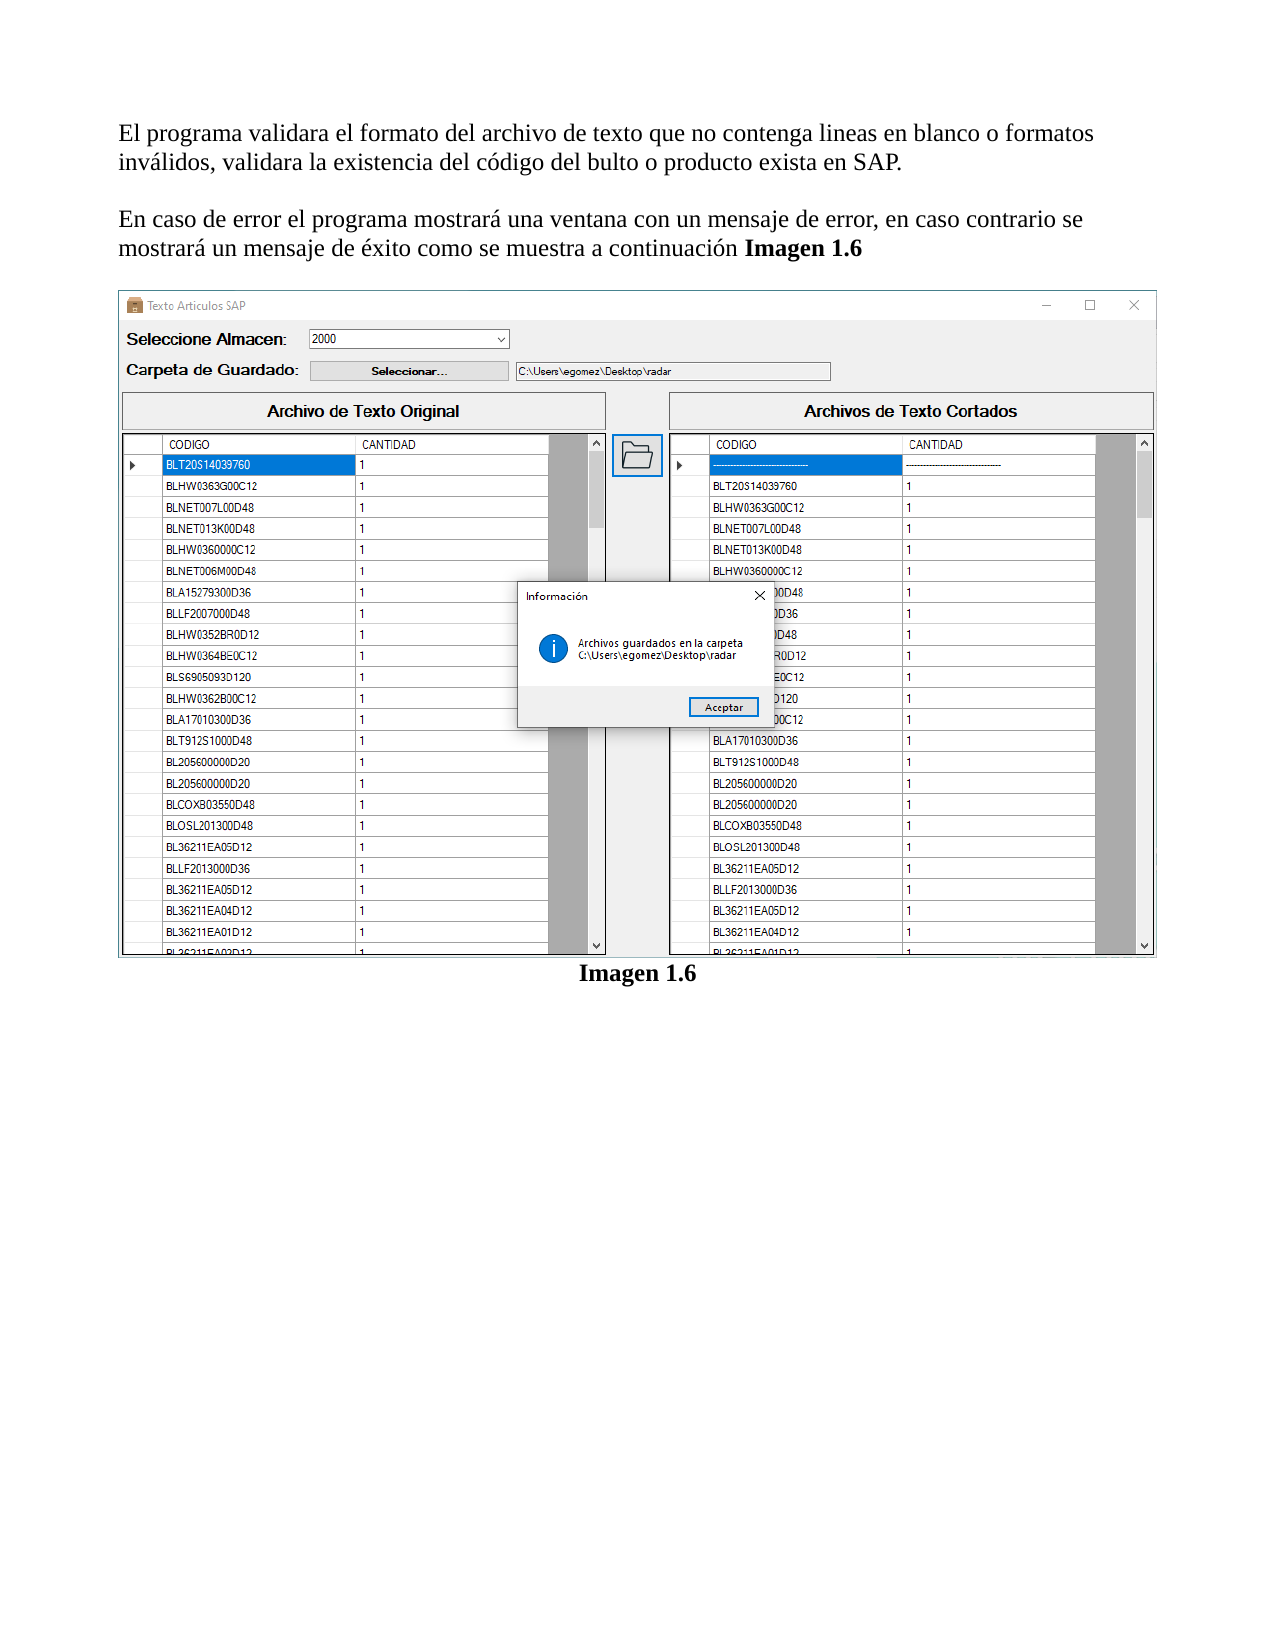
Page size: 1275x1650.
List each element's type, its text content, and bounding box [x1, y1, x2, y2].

text El programa validara el formato del archivo de texto que no contenga lineas en blanco o formatos inválidos, validara la existencia del código del bulto o producto exista en SAP. [118, 118, 1157, 176]
text En caso de error el programa mostrará una ventana con un mensaje de error, en caso contrario se mostrará un mensaje de éxito como se muestra a continuación Imagen 1.6 [118, 204, 1157, 262]
text Imagen 1.6 [118, 958, 1157, 987]
picture [118, 290, 1157, 958]
